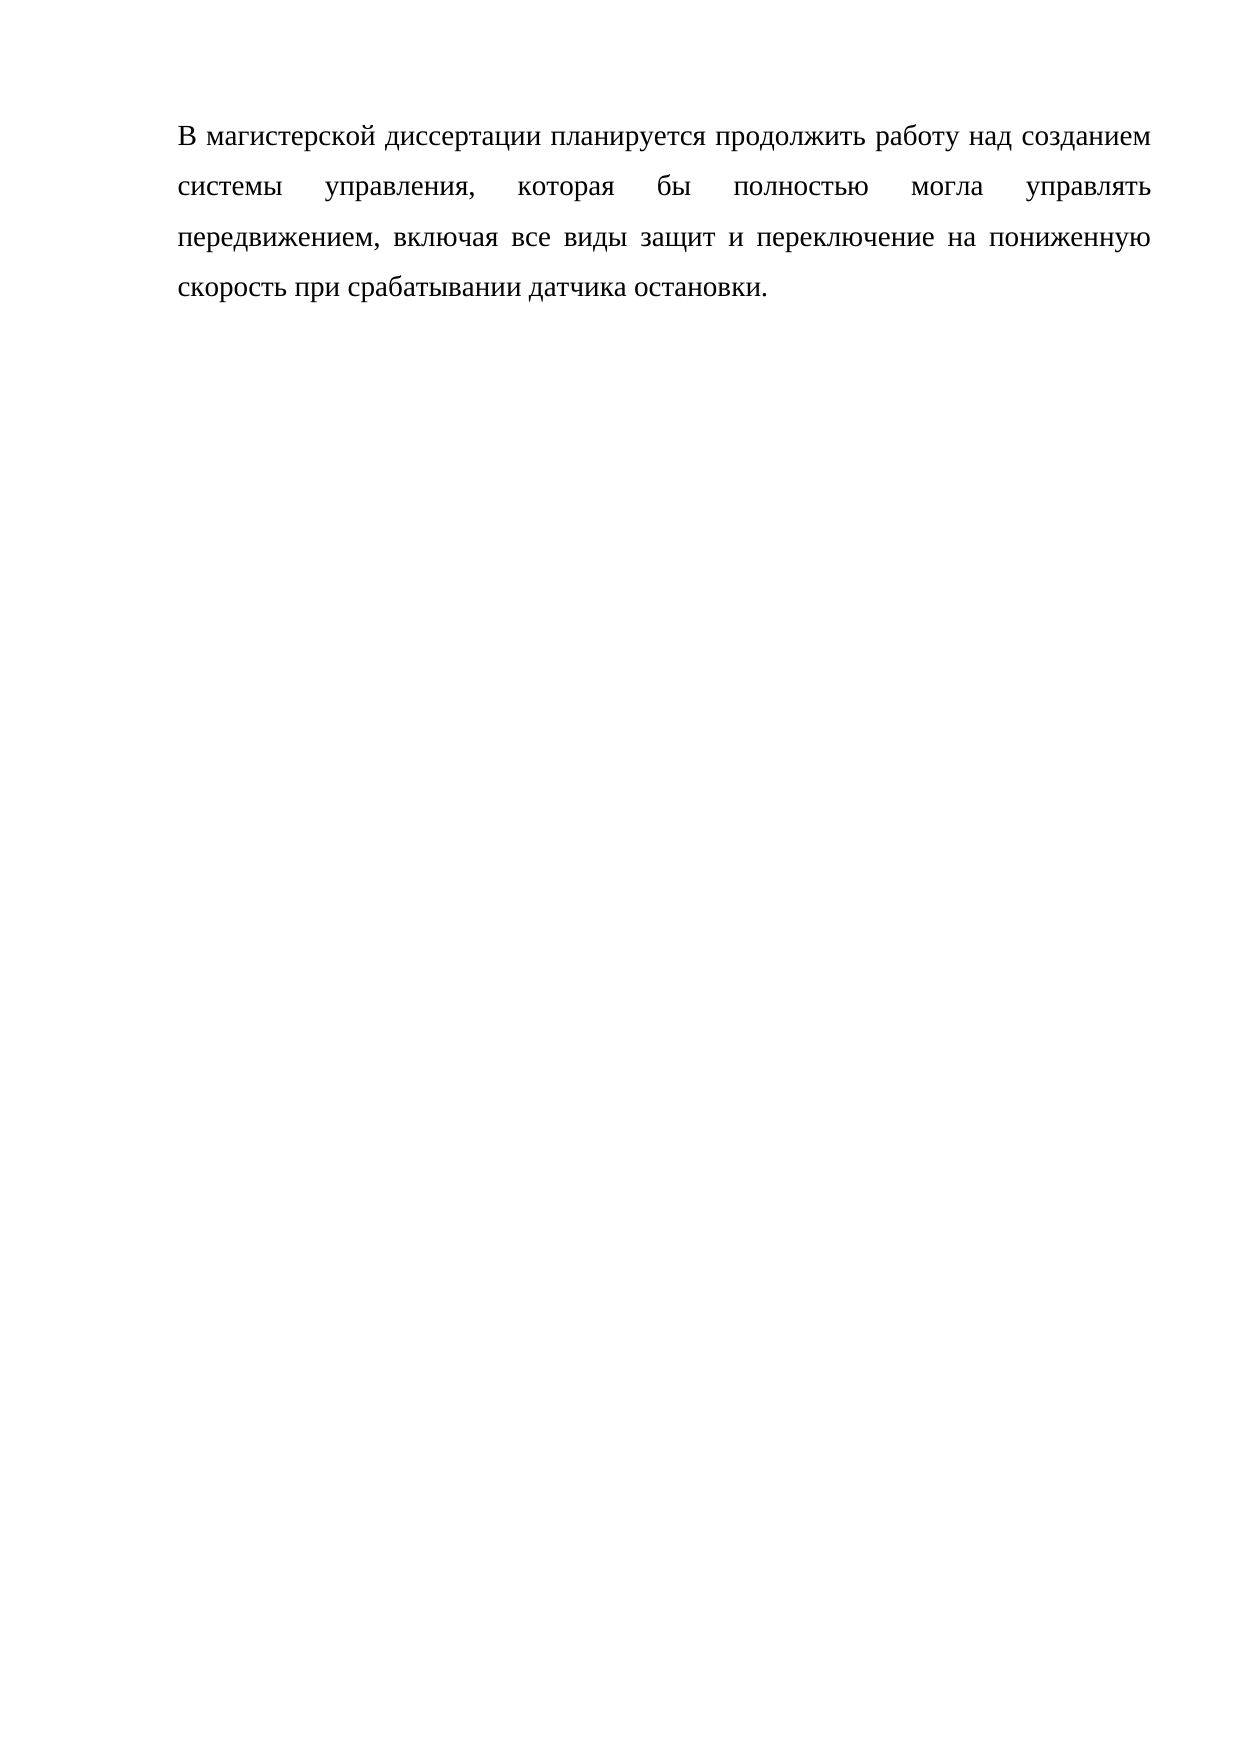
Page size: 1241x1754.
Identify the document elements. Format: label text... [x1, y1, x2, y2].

text В магистерской диссертации планируется продолжить работу над созданием системы управления, которая бы полностью могла управлять передвижением, включая все виды защит и переключение на пониженную скорость при срабатывании датчика остановки. [177, 118, 1152, 303]
